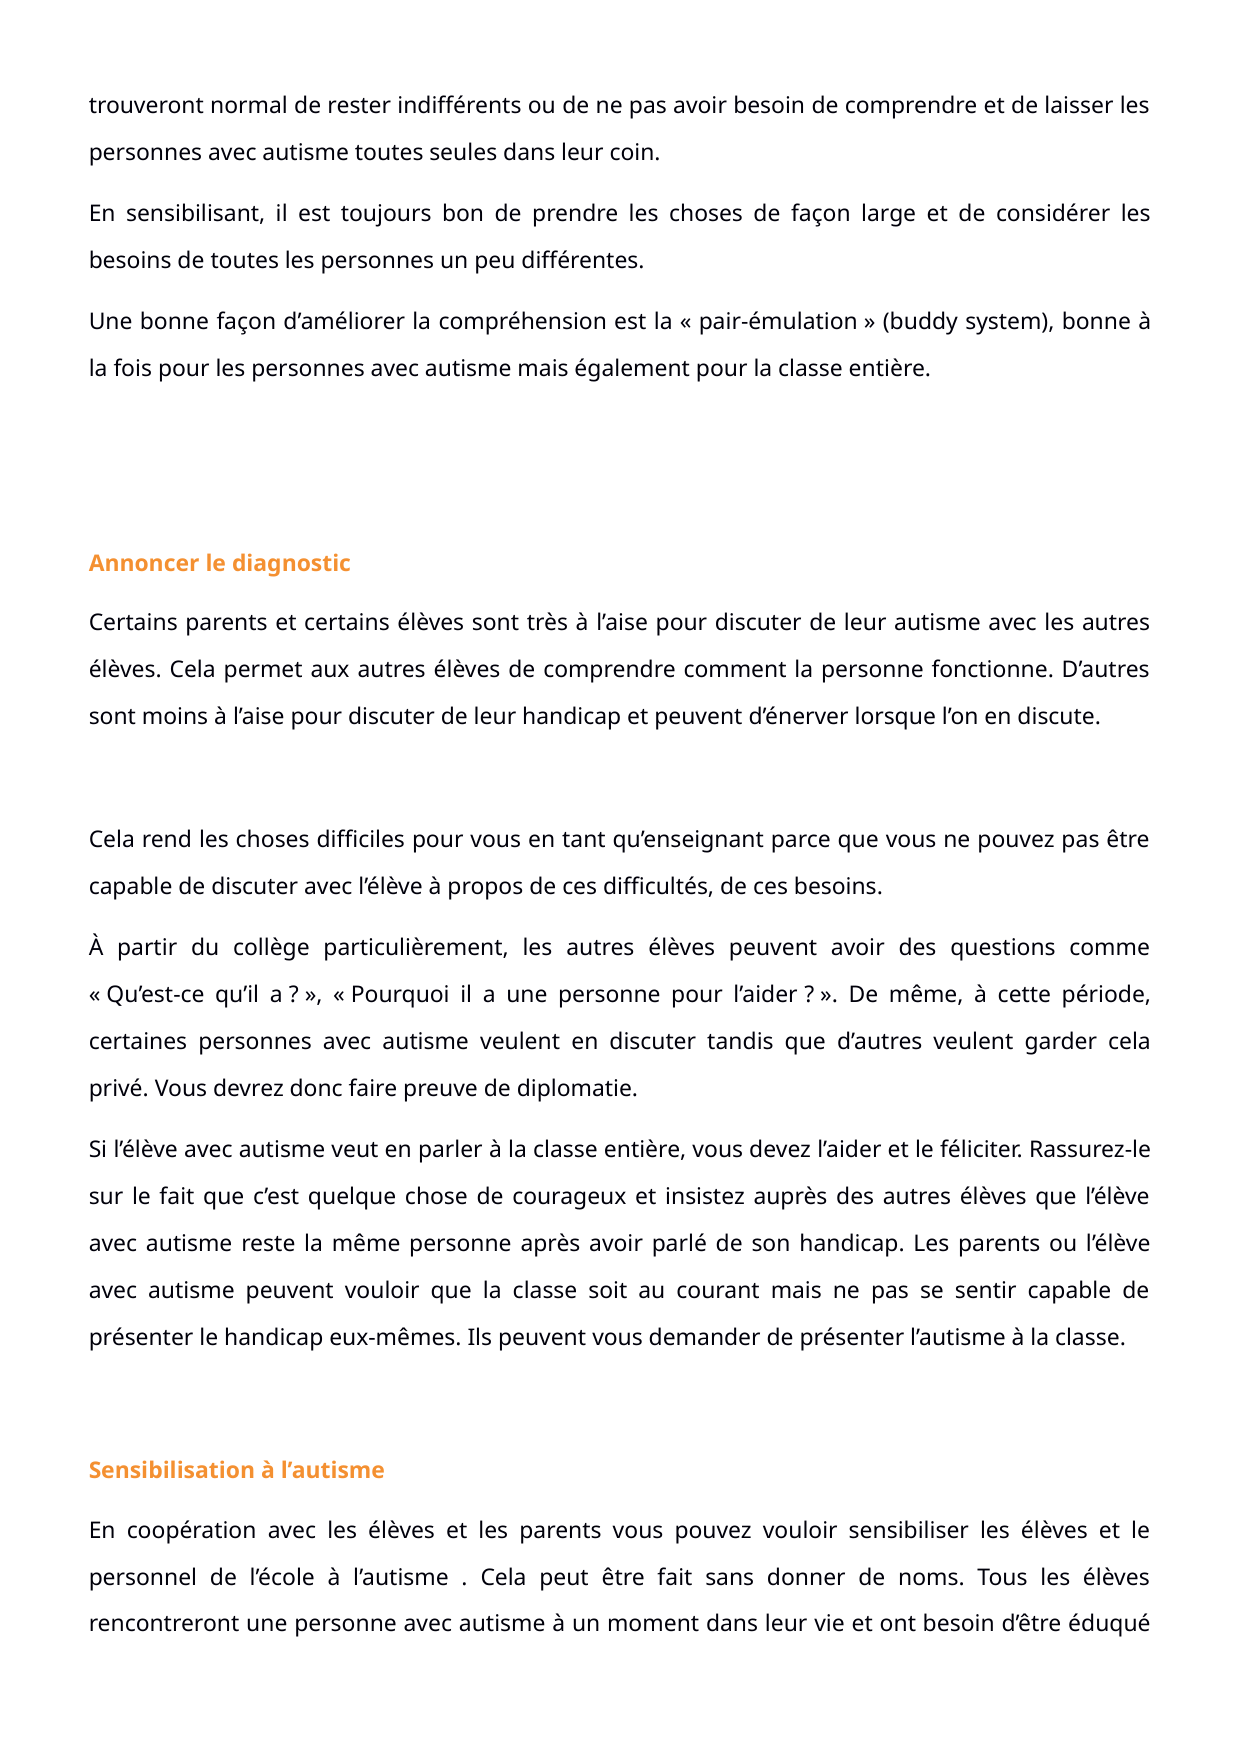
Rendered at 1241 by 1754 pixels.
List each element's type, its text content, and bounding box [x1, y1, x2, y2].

text À partir du collège particulièrement, les autres élèves peuvent avoir des questions comme « Qu’est-ce qu’il a ? », « Pourquoi il a une personne pour l’aider ? ». De même, à cette période, certaines personnes avec autisme veulent en discuter tandis que d’autres veulent garder cela privé. Vous devrez donc faire preuve de diplomatie. [88, 931, 1152, 1103]
text trouveront normal de rester indifférents ou de ne pas avoir besoin de comprendre et de laisser les personnes avec autisme toutes seules dans leur coin. [88, 88, 1152, 167]
text En sensibilisant, il est toujours bon de prendre les choses de façon large et de considérer les besoins de toutes les personnes un peu différentes. [88, 197, 1152, 275]
subtitle Annoncer le diagnostic [88, 547, 1152, 578]
text Une bonne façon d’améliorer la compréhension est la « pair-émulation » (buddy system), bonne à la fois pour les personnes avec autisme mais également pour la classe entière. [88, 305, 1152, 383]
text En coopération avec les élèves et les parents vous pouvez vouloir sensibiliser les élèves et le personnel de l’école à l’autisme . Cela peut être fait sans donner de noms. Tous les élèves rencontreront une personne avec autisme à un moment dans leur vie et ont besoin d’être éduqué [88, 1513, 1152, 1638]
subtitle Sensibilisation à l’autisme [88, 1454, 1152, 1485]
text Si l’élève avec autisme veut en parler à la classe entière, vous devez l’aider et le féliciter. Rassurez-le sur le fait que c’est quelque chose de courageux et insistez auprès des autres élèves que l’élève avec autisme reste la même personne après avoir parlé de son handicap. Les parents ou l’élève avec autisme peuvent vouloir que la classe soit au courant mais ne pas se sentir capable de présenter le handicap eux-mêmes. Ils peuvent vous demander de présenter l’autisme à la classe. [88, 1133, 1152, 1352]
text Certains parents et certains élèves sont très à l’aise pour discuter de leur autisme avec les autres élèves. Cela permet aux autres élèves de comprendre comment la personne fonctionne. D’autres sont moins à l’aise pour discuter de leur handicap et peuvent d’énerver lorsque l’on en discute. [88, 606, 1152, 731]
text Cela rend les choses difficiles pour vous en tant qu’enseignant parce que vous ne pouvez pas être capable de discuter avec l’élève à propos de ces difficultés, de ces besoins. [88, 823, 1152, 901]
